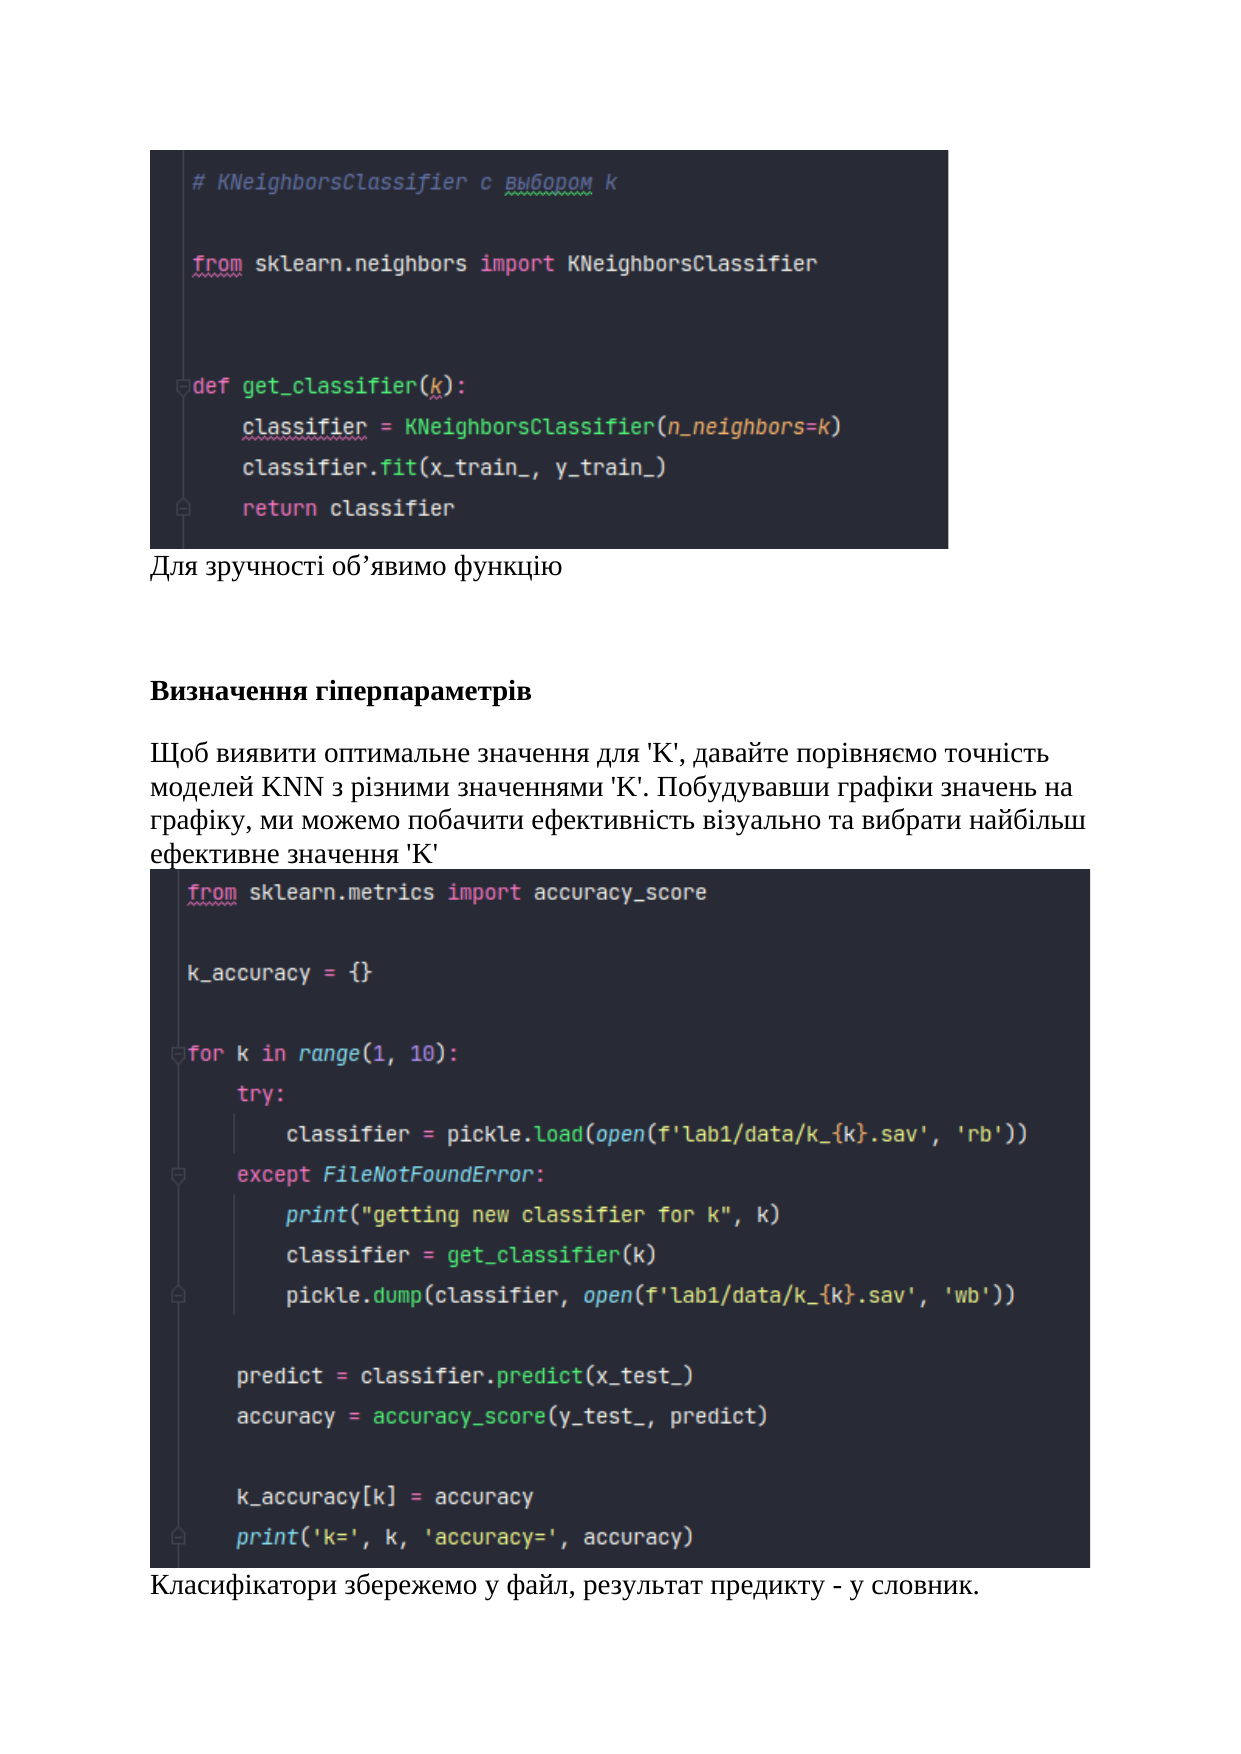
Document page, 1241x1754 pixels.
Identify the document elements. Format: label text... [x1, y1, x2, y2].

picture [150, 869, 1091, 1568]
text Визначення гіперпараметрів [150, 673, 1090, 707]
text Для зручності об’явимо функцію [150, 548, 1090, 582]
text Класифікатори збережемо у файл, результат предикту - у словник. [150, 1568, 1090, 1601]
text Щоб виявити оптимальне значення для 'K', давайте порівняємо точність моделей KNN з різними значеннями 'K'. Побудувавши графіки значень на графіку, ми можемо побачити ефективність візуально та вибрати найбільш ефективне значення 'K' [150, 735, 1090, 869]
picture [150, 150, 949, 549]
